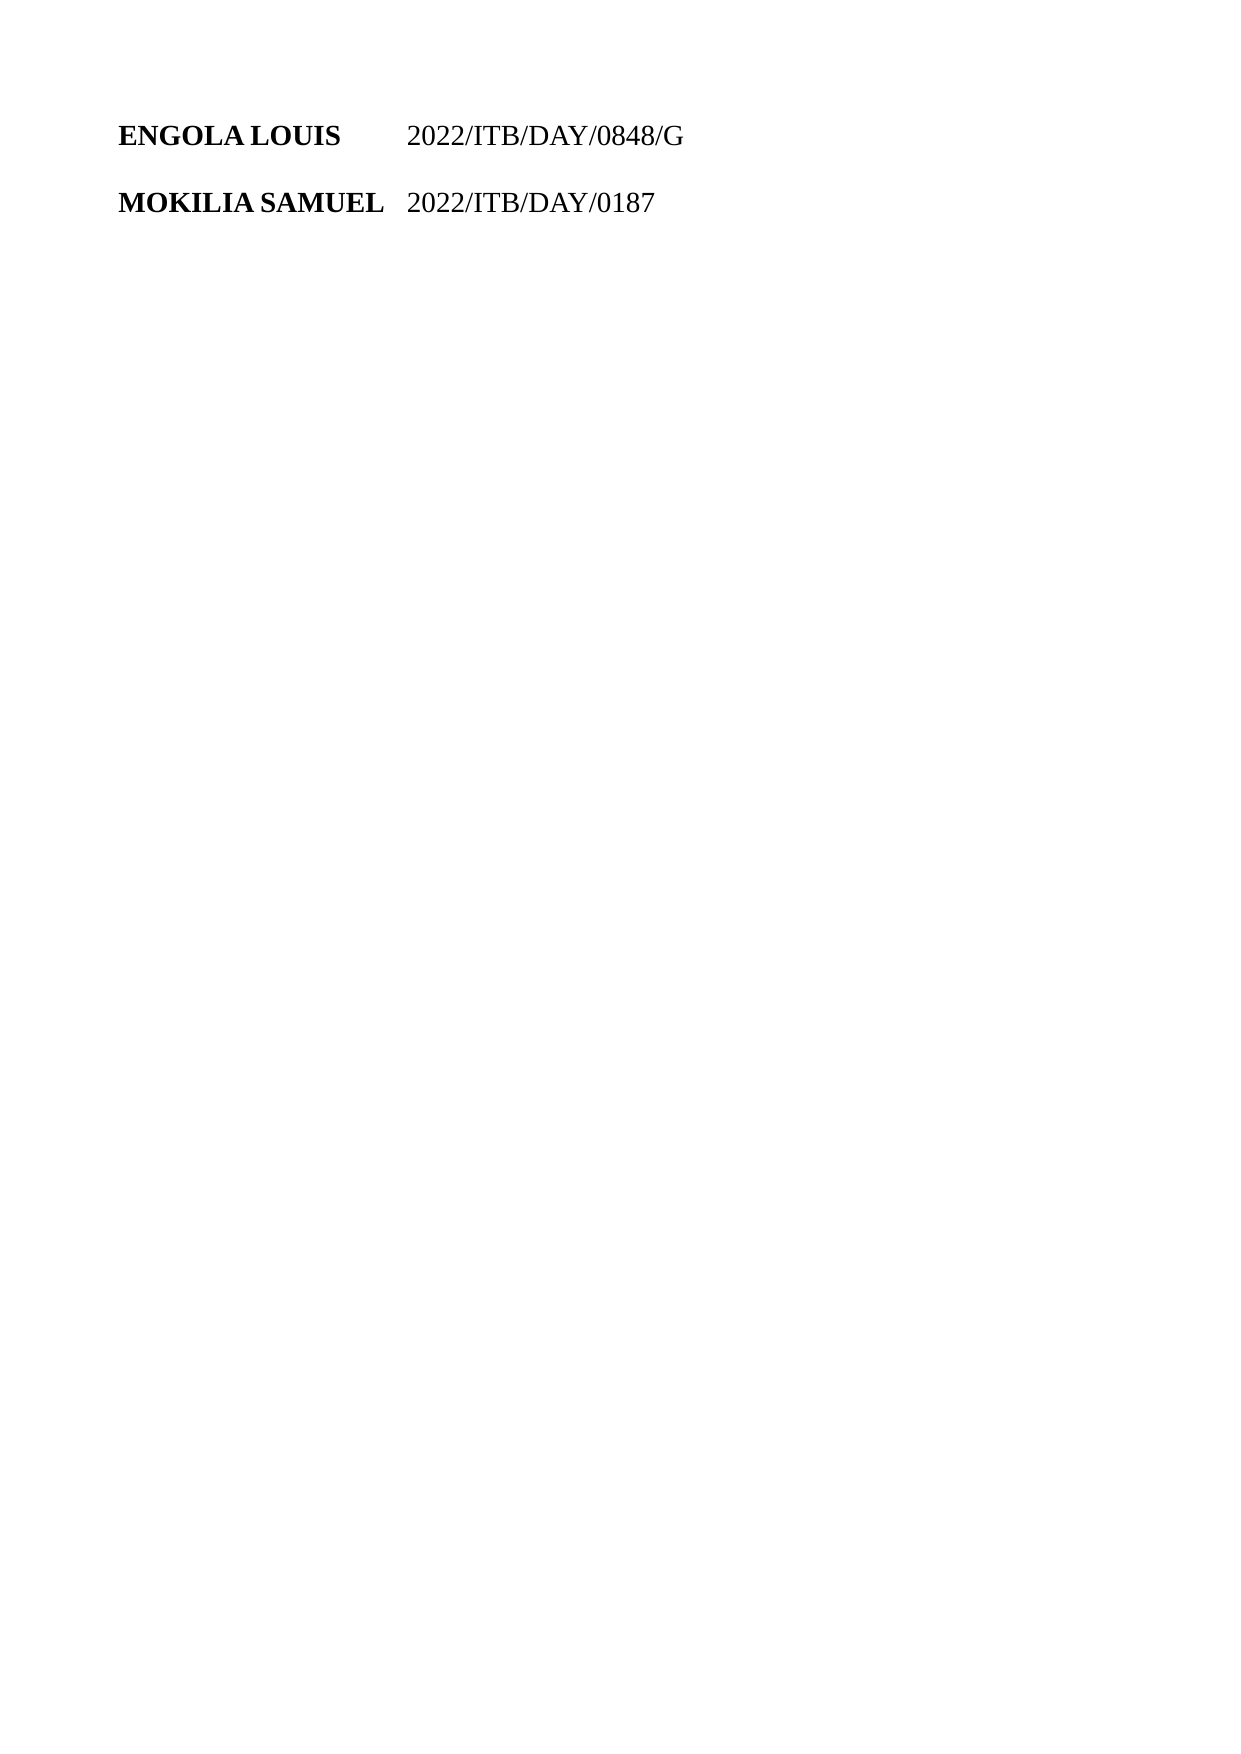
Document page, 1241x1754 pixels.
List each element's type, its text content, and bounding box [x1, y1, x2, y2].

text ENGOLA LOUIS 2022/ITB/DAY/0848/G [118, 118, 1122, 152]
text MOKILIA SAMUEL 2022/ITB/DAY/0187 [118, 185, 1122, 219]
